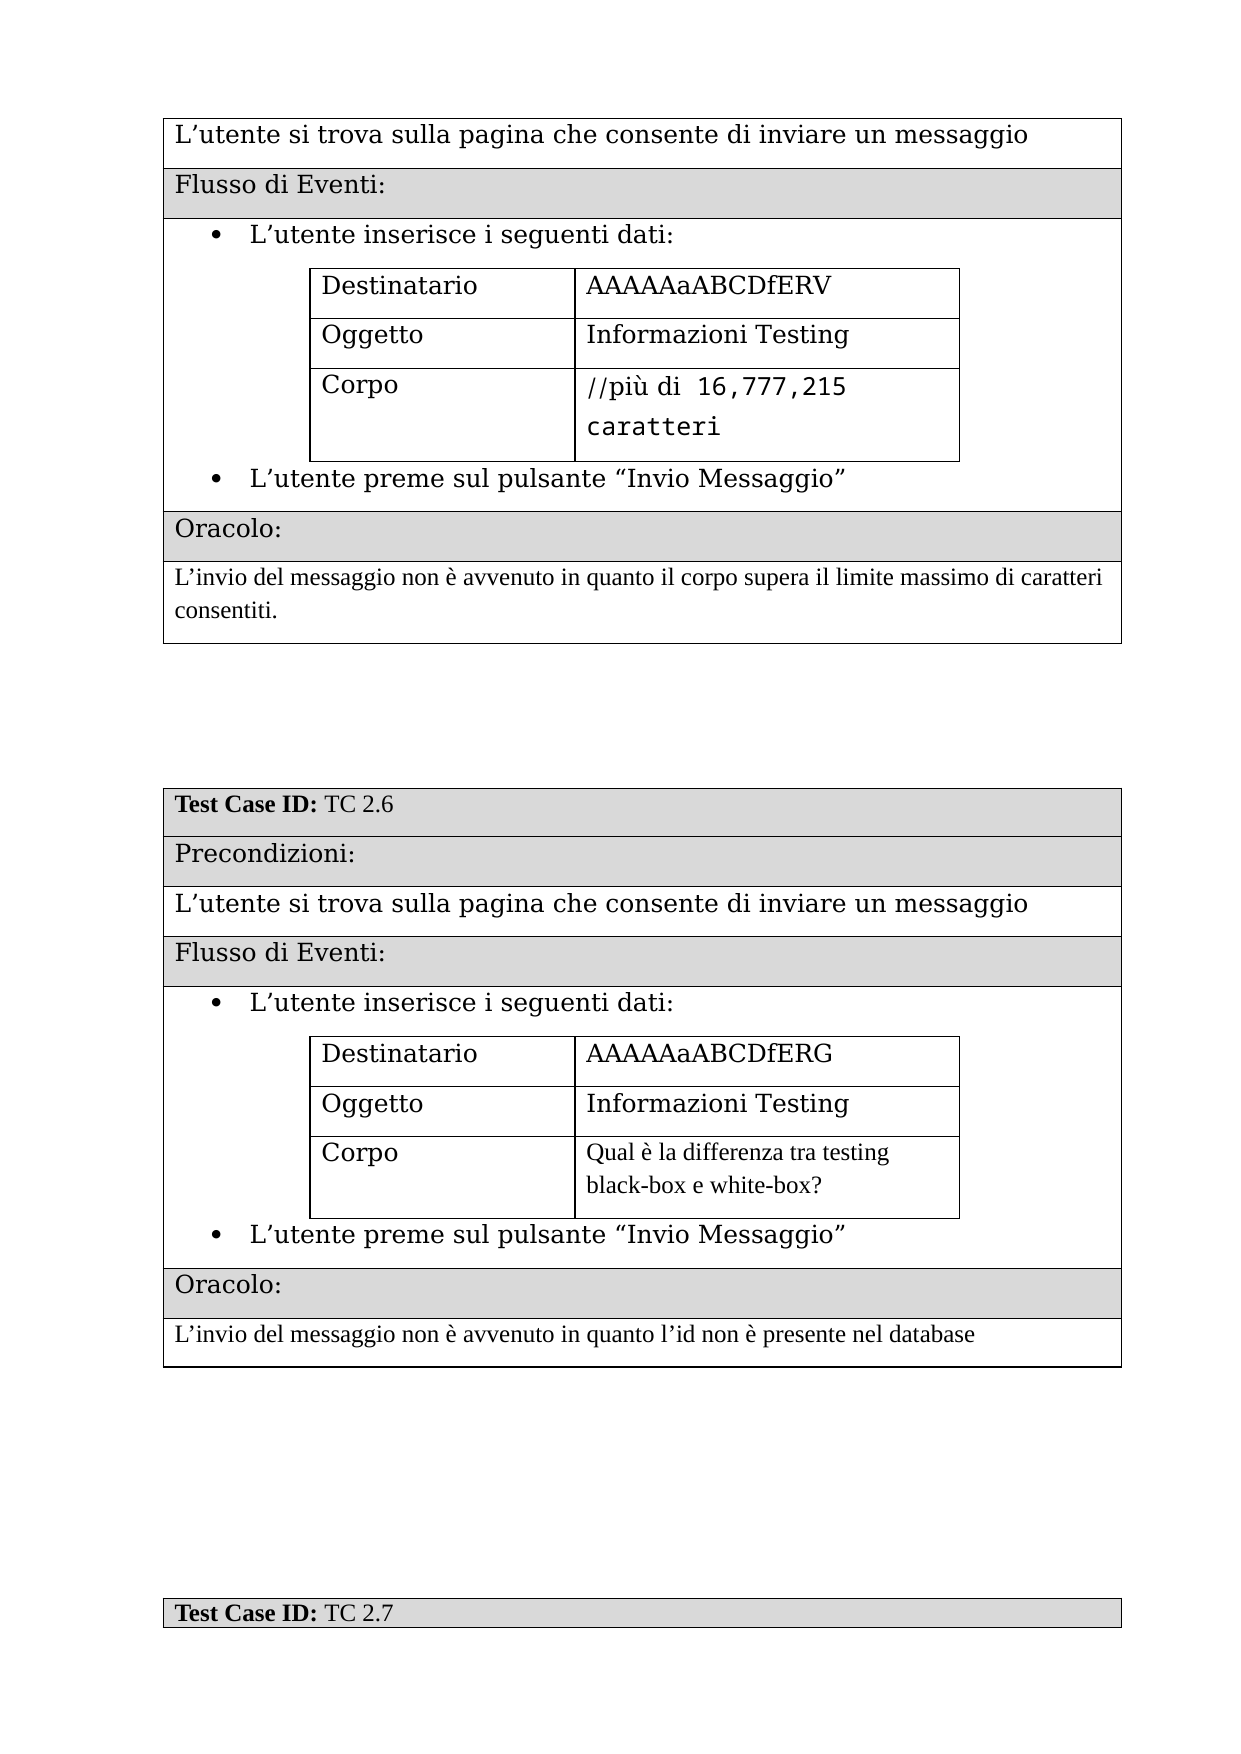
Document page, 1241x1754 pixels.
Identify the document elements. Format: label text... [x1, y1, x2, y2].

table_cell L’utente si trova sulla pagina che consente di inviare un messaggio [164, 119, 1121, 168]
table_cell Informazioni Testing [576, 1087, 959, 1136]
table_cell Informazioni Testing [576, 319, 959, 368]
table_header Test Case ID: TC 2.7 [164, 1599, 1121, 1627]
table_header Destinatario [311, 269, 574, 318]
table_cell Oracolo: [164, 512, 1121, 561]
table_cell //più di 16,777,215 caratteri [576, 369, 959, 461]
table_cell Corpo [311, 1137, 574, 1218]
table_header AAAAAaABCDfERG [576, 1037, 959, 1086]
table_cell L’utente inserisce i seguenti dati: L’utente preme sul pulsante “Invio Messaggio” [164, 987, 1121, 1268]
table_cell Flusso di Eventi: [164, 937, 1121, 986]
table_header Destinatario [311, 1037, 574, 1086]
table_cell Corpo [311, 369, 574, 461]
table_cell L’invio del messaggio non è avvenuto in quanto l’id non è presente nel database [164, 1319, 1121, 1366]
table_cell Qual è la differenza tra testing black-box e white-box? [576, 1137, 959, 1218]
table_cell Flusso di Eventi: [164, 169, 1121, 218]
table_cell L’utente si trova sulla pagina che consente di inviare un messaggio [164, 887, 1121, 936]
table_header Test Case ID: TC 2.6 [164, 789, 1121, 836]
table_cell Precondizioni: [164, 837, 1121, 886]
table_cell Oggetto [311, 1087, 574, 1136]
table_cell L’utente inserisce i seguenti dati: L’utente preme sul pulsante “Invio Messaggio” [164, 219, 1121, 511]
table_cell L’invio del messaggio non è avvenuto in quanto il corpo supera il limite massimo di caratteri consentiti. [164, 562, 1121, 643]
table_header AAAAAaABCDfERV [576, 269, 959, 318]
table_cell Oracolo: [164, 1269, 1121, 1318]
table_cell Oggetto [311, 319, 574, 368]
